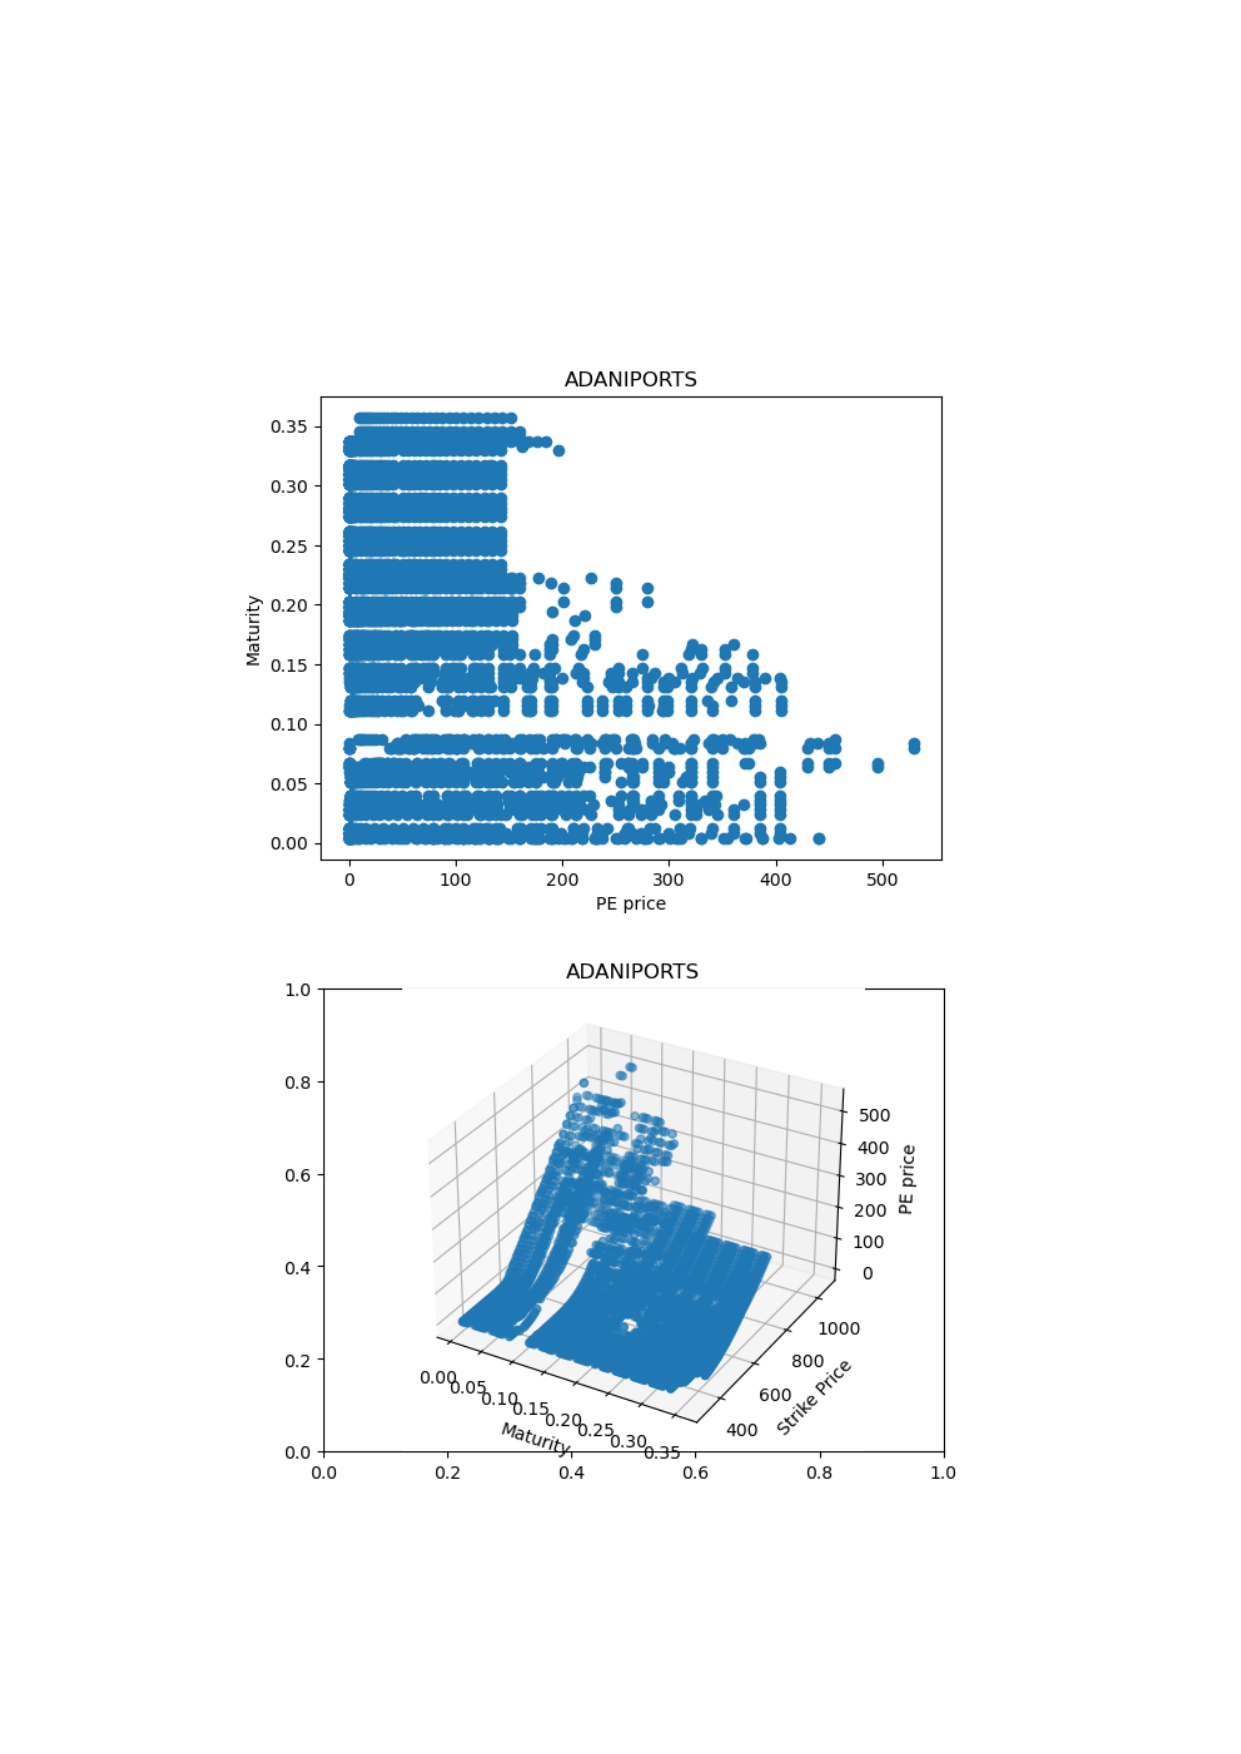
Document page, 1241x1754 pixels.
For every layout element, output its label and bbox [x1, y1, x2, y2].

picture [271, 951, 969, 1494]
picture [233, 359, 954, 926]
